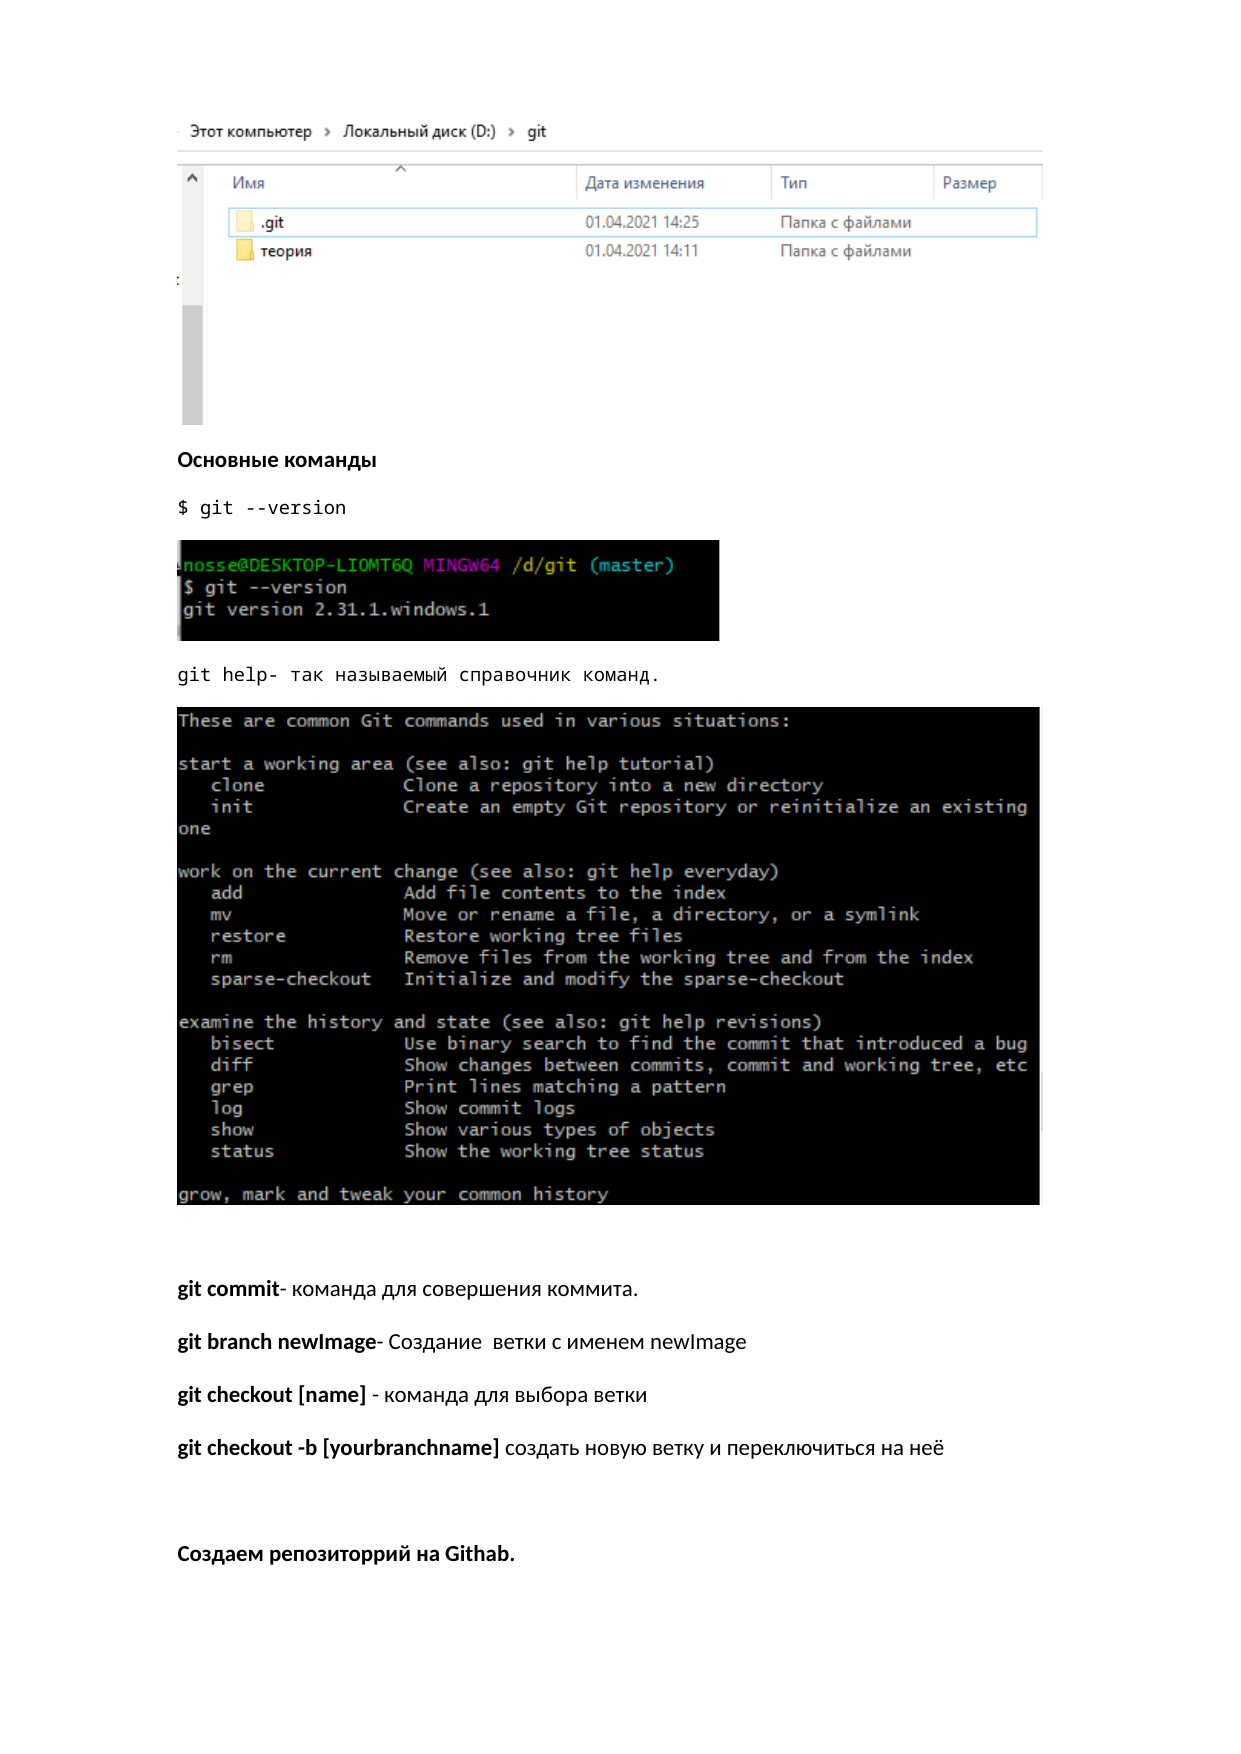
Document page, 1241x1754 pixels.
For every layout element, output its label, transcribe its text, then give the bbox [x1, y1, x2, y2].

text $ git --version [177, 494, 1152, 519]
text git checkout [name] - команда для выбора ветки [177, 1380, 1152, 1408]
text git commit- команда для совершения коммита. [177, 1274, 1152, 1302]
text Создаем репозиторрий на Githab. [177, 1539, 1152, 1567]
text git help- так называемый справочник команд. [177, 661, 1152, 687]
text git checkout -b [yourbranchname] создать новую ветку и переключиться на неё [177, 1433, 1152, 1461]
text git branch newImage- Создание ветки с именем newImage [177, 1327, 1152, 1355]
text Основные команды [177, 445, 1152, 473]
